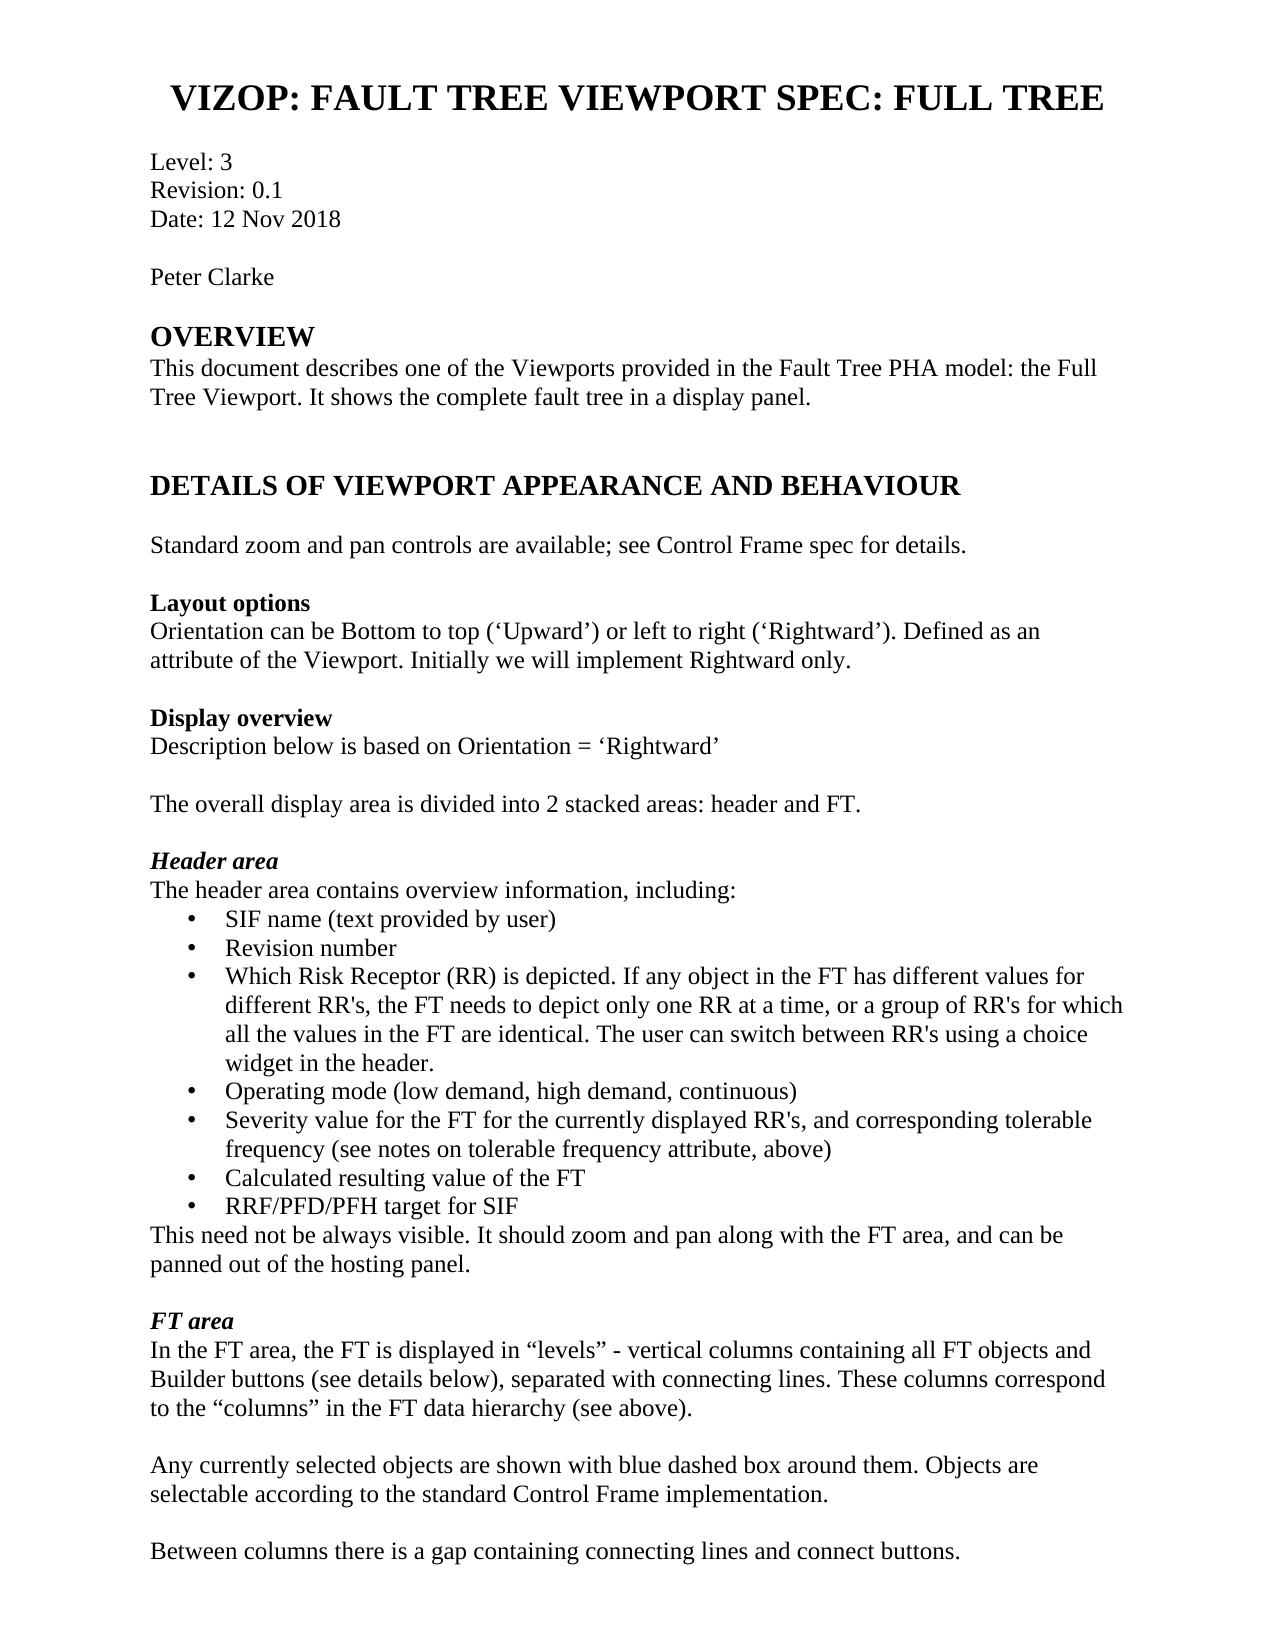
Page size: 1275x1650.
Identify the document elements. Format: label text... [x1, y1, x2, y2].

text Between columns there is a gap containing connecting lines and connect buttons. [150, 1536, 1125, 1565]
list Calculated resulting value of the FT [187, 1163, 1125, 1191]
text The overall display area is divided into 2 stacked areas: header and FT. [150, 789, 1125, 818]
list Severity value for the FT for the currently displayed RR's, and corresponding tolerable frequency (see notes on tolerable frequency attribute, above) [187, 1105, 1125, 1163]
text Revision: 0.1 [150, 176, 1125, 204]
list Which Risk Receptor (RR) is depicted. If any object in the FT has different values for different RR's, the FT needs to depict only one RR at a time, or a group of RR's for which all the values in the FT are identical. The user can switch between RR's using a choice widget in the header. [187, 961, 1125, 1076]
text Level: 3 [150, 147, 1125, 176]
text OVERVIEW [150, 319, 1125, 353]
text Standard zoom and pan controls are available; see Control Frame spec for details. [150, 530, 1125, 559]
text Peter Clarke [150, 262, 1125, 291]
text FT area [150, 1306, 1125, 1335]
text Orientation can be Bottom to top (‘Upward’) or left to right (‘Rightward’). Defined as an attribute of the Viewport. Initially we will implement Rightward only. [150, 616, 1125, 674]
text This need not be always visible. It should zoom and pan along with the FT area, and can be panned out of the hosting panel. [150, 1220, 1125, 1278]
text Layout options [150, 588, 1125, 616]
text In the FT area, the FT is displayed in “levels” - vertical columns containing all FT objects and Builder buttons (see details below), separated with connecting lines. These columns correspond to the “columns” in the FT data hierarchy (see above). [150, 1335, 1125, 1421]
text Description below is based on Orientation = ‘Rightward’ [150, 731, 1125, 760]
list RRF/PFD/PFH target for SIF [187, 1191, 1125, 1220]
text VIZOP: FAULT TREE VIEWPORT SPEC: FULL TREE [150, 75, 1125, 118]
text The header area contains overview information, including: [150, 875, 1125, 904]
list Revision number [187, 933, 1125, 961]
list Operating mode (low demand, high demand, continuous) [187, 1076, 1125, 1105]
list SIF name (text provided by user) [187, 904, 1125, 933]
text DETAILS OF VIEWPORT APPEARANCE AND BEHAVIOUR [150, 468, 1125, 501]
text Header area [150, 846, 1125, 875]
text This document describes one of the Viewports provided in the Fault Tree PHA model: the Full Tree Viewport. It shows the complete fault tree in a display panel. [150, 353, 1125, 410]
text Date: 12 Nov 2018 [150, 204, 1125, 233]
text Display overview [150, 703, 1125, 731]
text Any currently selected objects are shown with blue dashed box around them. Objects are selectable according to the standard Control Frame implementation. [150, 1450, 1125, 1508]
